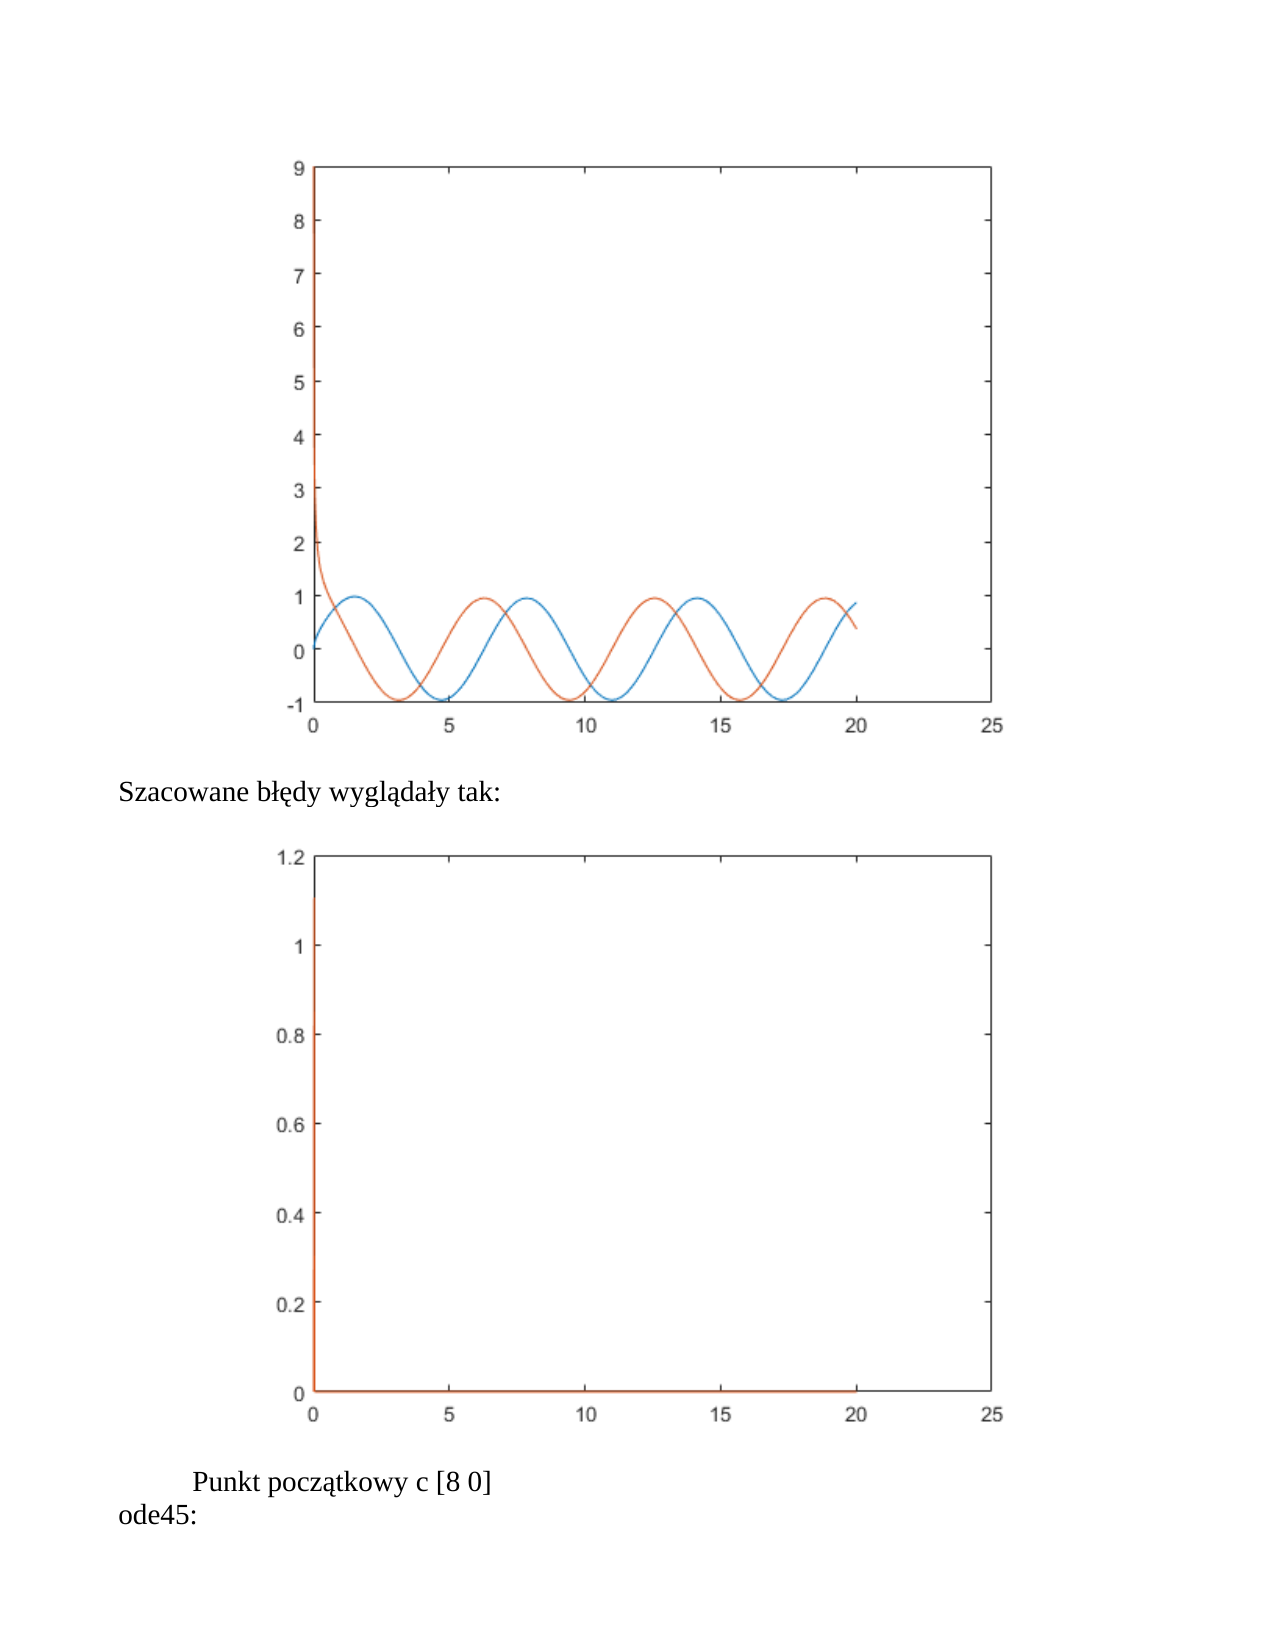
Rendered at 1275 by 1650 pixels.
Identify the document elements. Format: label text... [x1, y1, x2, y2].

picture [200, 807, 1075, 1464]
picture [200, 118, 1075, 775]
text Punkt początkowy c [8 0] [118, 808, 1157, 1497]
text ode45: [118, 1497, 1157, 1531]
text Szacowane błędy wyglądały tak: [118, 118, 1157, 808]
